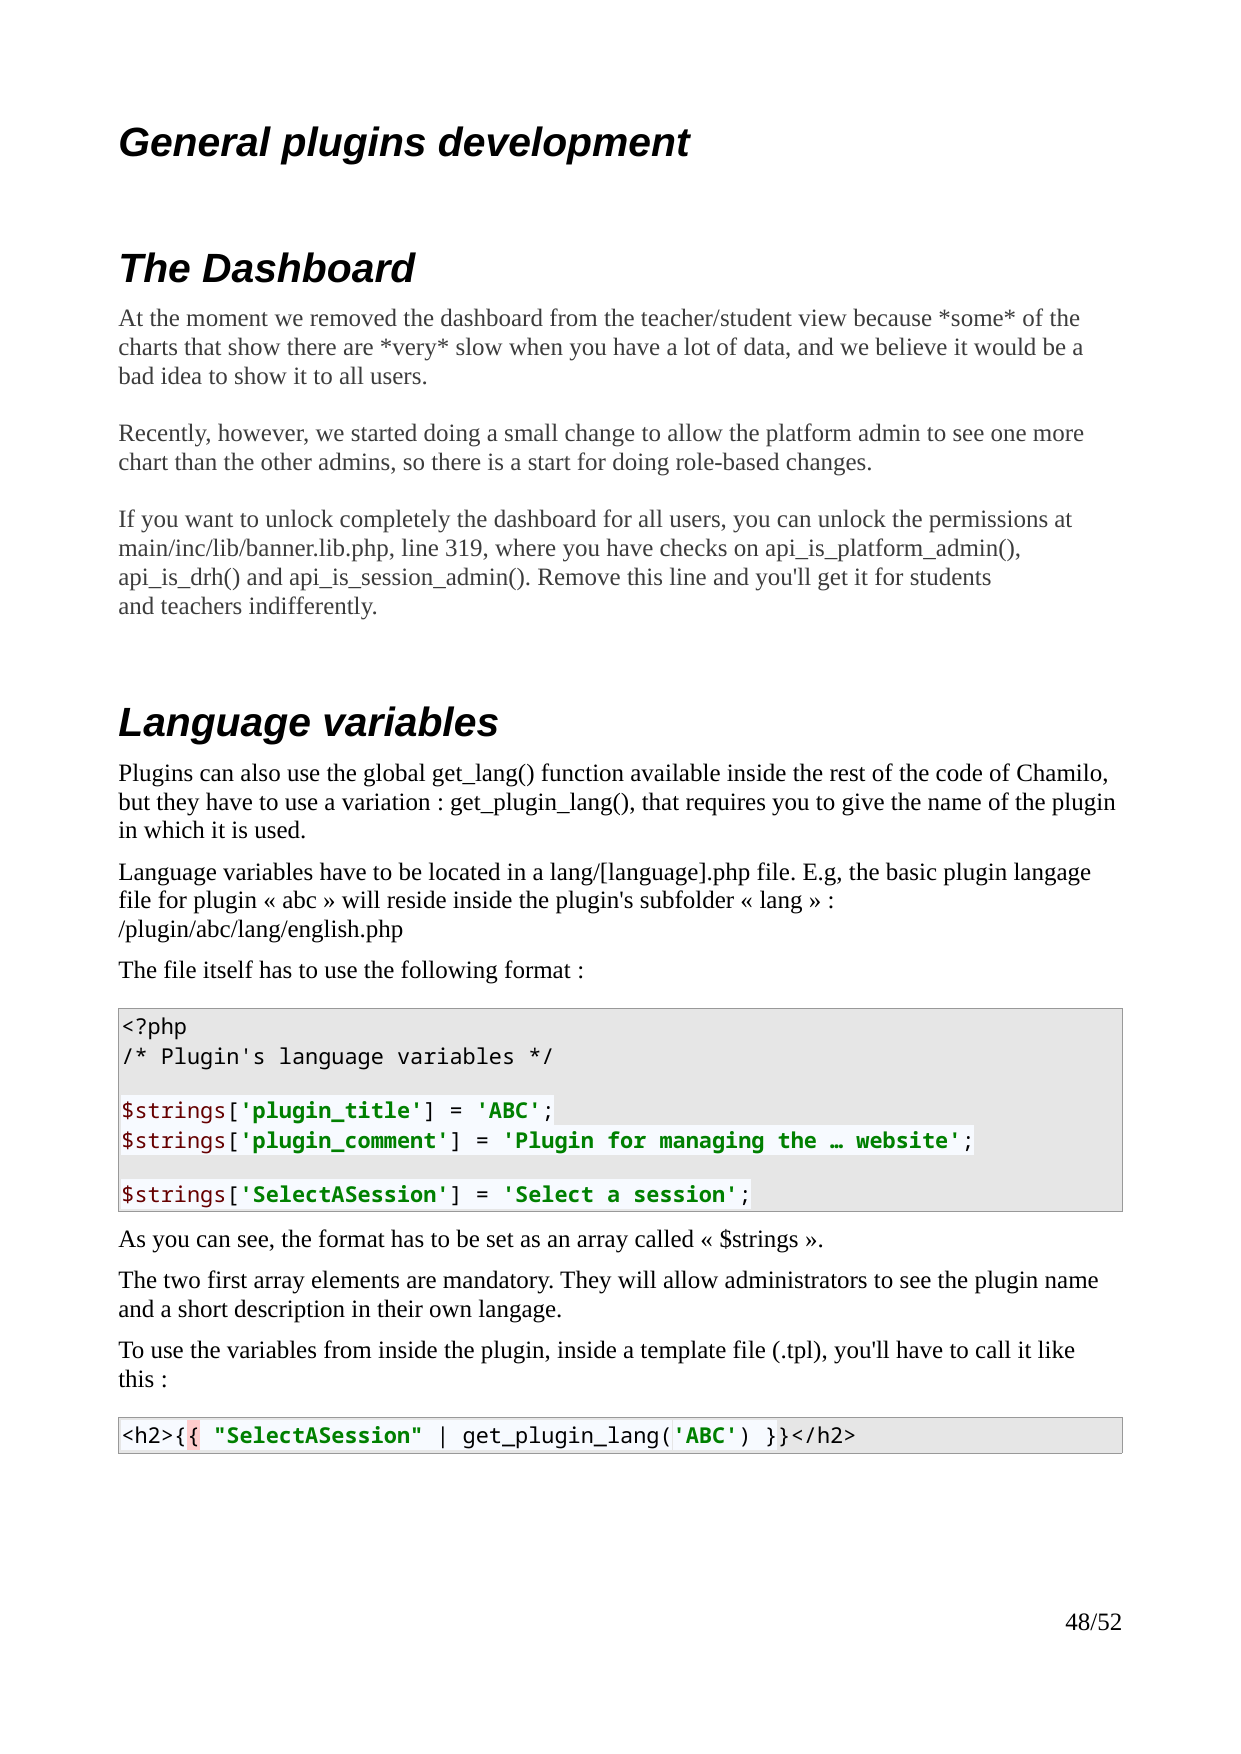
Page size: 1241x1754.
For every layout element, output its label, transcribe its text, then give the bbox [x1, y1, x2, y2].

subtitle General plugins development [118, 118, 1122, 165]
text Plugins can also use the global get_lang() function available inside the rest of the code of Chamilo, but they have to use a variation : get_plugin_lang(), that requires you to give the name of the plugin in which it is used. [118, 758, 1122, 844]
text As you can see, the format has to be set as an array called « $strings ». [118, 1224, 1122, 1253]
text <h2>{{ "SelectASession" | get_plugin_lang('ABC') }}</h2> [119, 1418, 1122, 1453]
text The two first array elements are mandatory. They will allow administrators to see the plugin name and a short description in their own langage. [118, 1265, 1122, 1323]
text $strings['SelectASession'] = 'Select a session'; [119, 1176, 1122, 1211]
subtitle Language variables [118, 698, 1122, 745]
text Language variables have to be located in a lang/[language].php file. E.g, the basic plugin langage file for plugin « abc » will reside inside the plugin's subfolder « lang » : /plugin/abc/lang/english.php [118, 857, 1122, 943]
subtitle The Dashboard [118, 244, 1122, 291]
text To use the variables from inside the plugin, inside a template file (.tpl), you'll have to call it like this : [118, 1335, 1122, 1393]
text $strings['plugin_title'] = 'ABC'; $strings['plugin_comment'] = 'Plugin for managing the … website'; [119, 1092, 1122, 1155]
text At the moment we removed the dashboard from the teacher/student view because *some* of the charts that show there are *very* slow when you have a lot of data, and we believe it would be a bad idea to show it to all users. Recently, however, we started doing a small change to allow the platform admin to see one more chart than the other admins, so there is a start for doing role-based changes. If you want to unlock completely the dashboard for all users, you can unlock the permissions at main/inc/lib/banner.lib.php, line 319, where you have checks on api_is_platform_admin(), api_is_drh() and api_is_session_admin(). Remove this line and you'll get it for students and teachers indifferently. [118, 303, 1122, 619]
text <?php /* Plugin's language variables */ [119, 1009, 1122, 1071]
text The file itself has to use the following format : [118, 955, 1122, 984]
